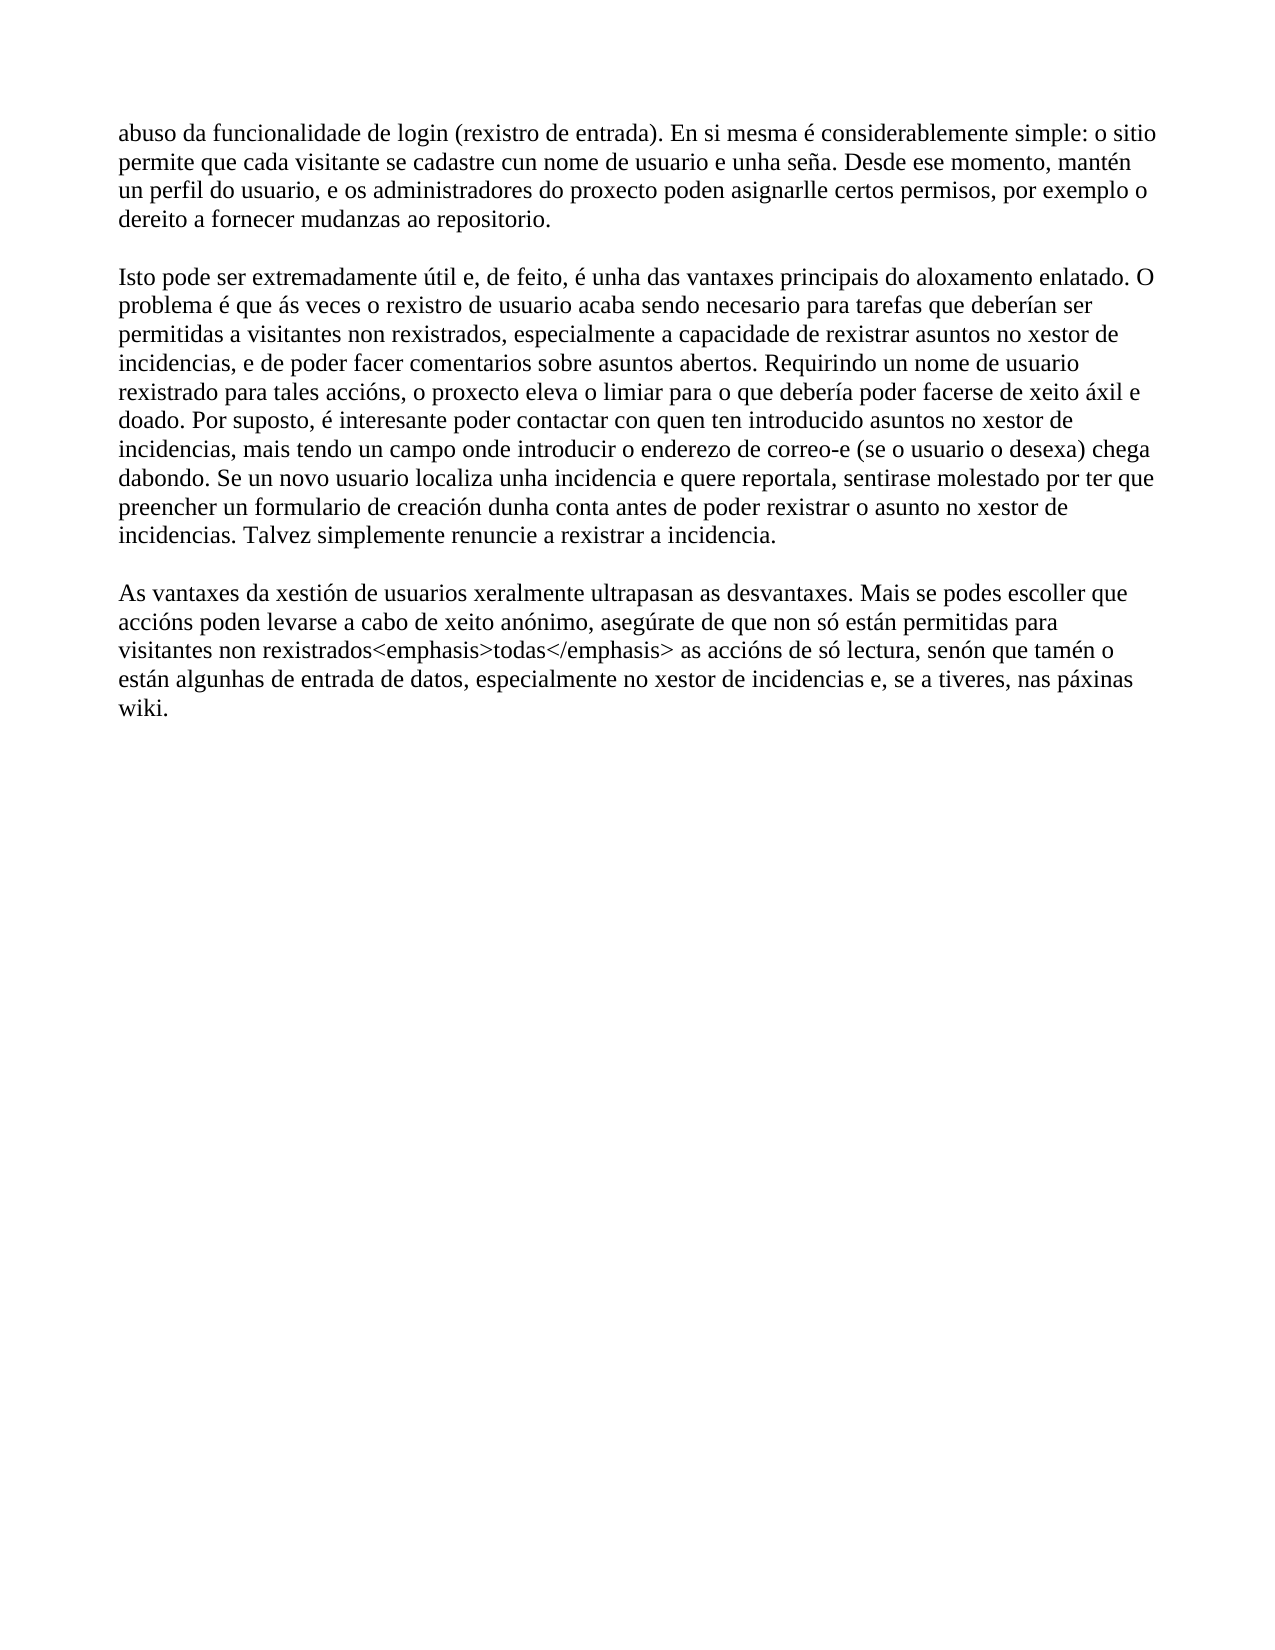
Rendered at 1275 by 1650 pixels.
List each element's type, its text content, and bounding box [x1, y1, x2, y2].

text As vantaxes da xestión de usuarios xeralmente ultrapasan as desvantaxes. Mais se podes escoller que accións poden levarse a cabo de xeito anónimo, asegúrate de que non só están permitidas para visitantes non rexistrados<emphasis>todas</emphasis> as accións de só lectura, senón que tamén o están algunhas de entrada de datos, especialmente no xestor de incidencias e, se a tiveres, nas páxinas wiki. [118, 578, 1157, 722]
text abuso da funcionalidade de login (rexistro de entrada). En si mesma é considerablemente simple: o sitio permite que cada visitante se cadastre cun nome de usuario e unha seña. Desde ese momento, mantén un perfil do usuario, e os administradores do proxecto poden asignarlle certos permisos, por exemplo o dereito a fornecer mudanzas ao repositorio. [118, 118, 1157, 233]
text Isto pode ser extremadamente útil e, de feito, é unha das vantaxes principais do aloxamento enlatado. O problema é que ás veces o rexistro de usuario acaba sendo necesario para tarefas que deberían ser permitidas a visitantes non rexistrados, especialmente a capacidade de rexistrar asuntos no xestor de incidencias, e de poder facer comentarios sobre asuntos abertos. Requirindo un nome de usuario rexistrado para tales accións, o proxecto eleva o limiar para o que debería poder facerse de xeito áxil e doado. Por suposto, é interesante poder contactar con quen ten introducido asuntos no xestor de incidencias, mais tendo un campo onde introducir o enderezo de correo-e (se o usuario o desexa) chega dabondo. Se un novo usuario localiza unha incidencia e quere reportala, sentirase molestado por ter que preencher un formulario de creación dunha conta antes de poder rexistrar o asunto no xestor de incidencias. Talvez simplemente renuncie a rexistrar a incidencia. [118, 262, 1157, 549]
